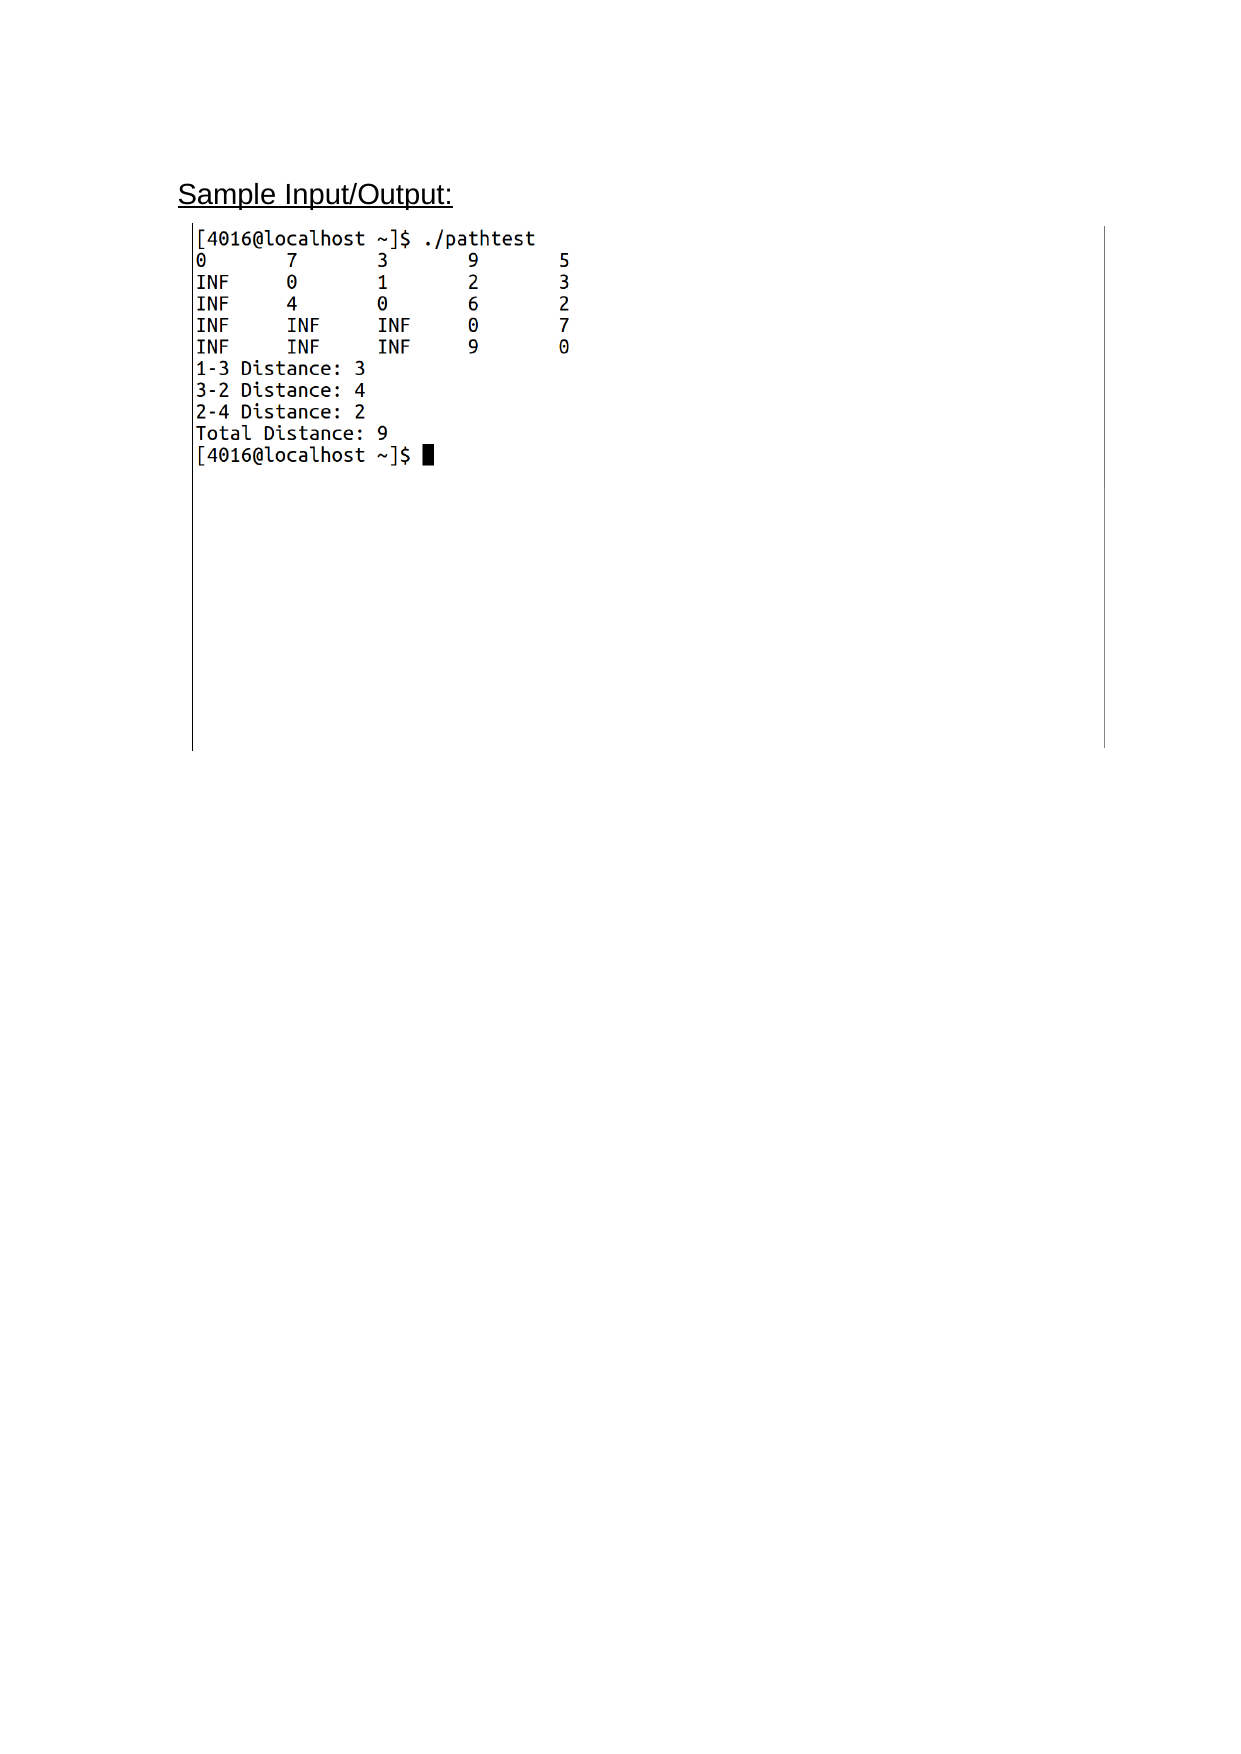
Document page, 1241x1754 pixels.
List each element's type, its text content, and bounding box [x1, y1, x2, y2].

subtitle Sample Input/Output: [177, 177, 1122, 211]
picture [194, 226, 1105, 748]
